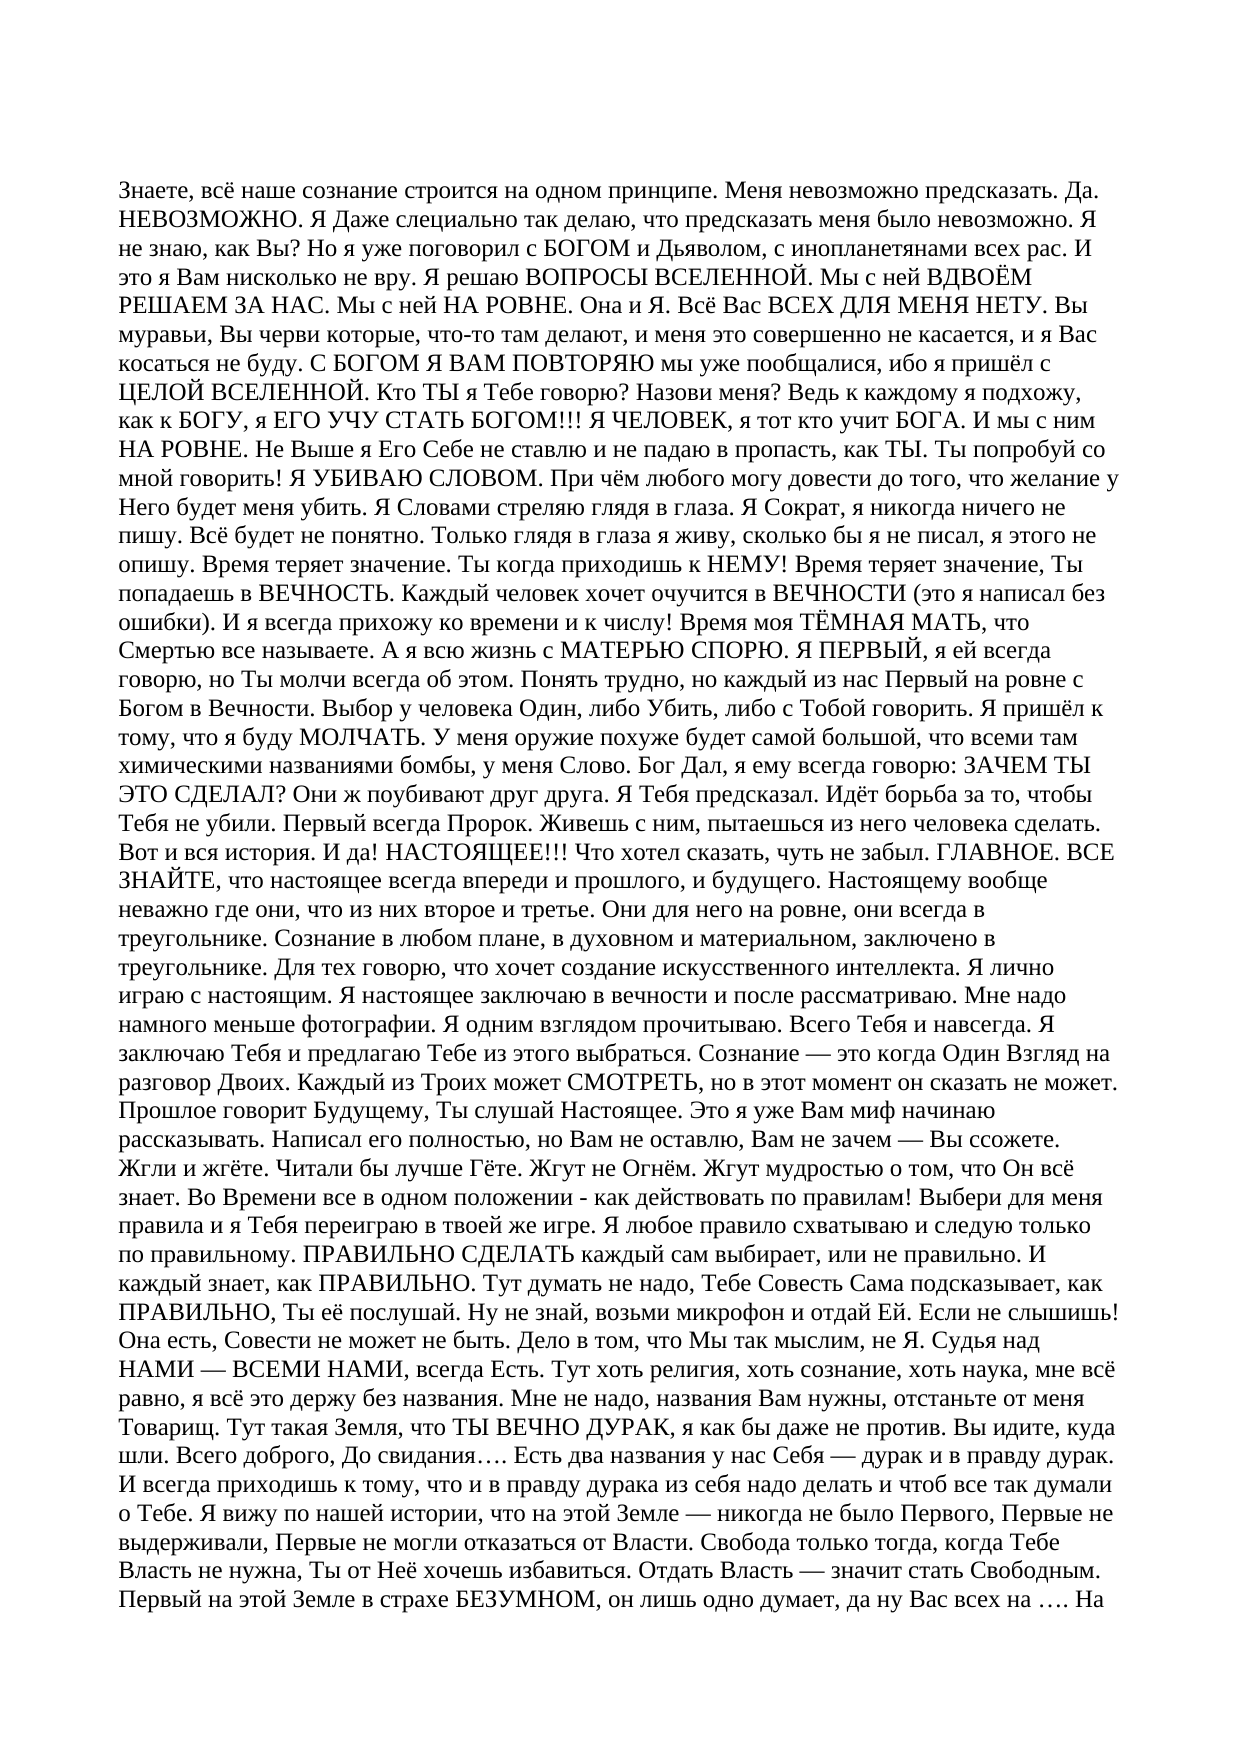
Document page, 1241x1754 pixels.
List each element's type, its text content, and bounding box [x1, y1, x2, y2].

text Знаете, всё наше сознание строится на одном принципе. Меня невозможно предсказать. Да. НЕВОЗМОЖНО. Я Даже слециально так делаю, что предсказать меня было невозможно. Я не знаю, как Вы? Но я уже поговорил с БОГОМ и Дьяволом, с инопланетянами всех рас. И это я Вам нисколько не вру. Я решаю ВОПРОСЫ ВСЕЛЕННОЙ. Мы с ней ВДВОЁМ РЕШАЕМ ЗА НАС. Мы с ней НА РОВНЕ. Она и Я. Всё Вас ВСЕХ ДЛЯ МЕНЯ НЕТУ. Вы муравьи, Вы черви которые, что-то там делают, и меня это совершенно не касается, и я Вас косаться не буду. С БОГОМ Я ВАМ ПОВТОРЯЮ мы уже пообщалися, ибо я пришёл с ЦЕЛОЙ ВСЕЛЕННОЙ. Кто ТЫ я Тебе говорю? Назови меня? Ведь к каждому я подхожу, как к БОГУ, я ЕГО УЧУ СТАТЬ БОГОМ!!! Я ЧЕЛОВЕК, я тот кто учит БОГА. И мы с ним НА РОВНЕ. Не Выше я Его Себе не ставлю и не падаю в пропасть, как ТЫ. Ты попробуй со мной говорить! Я УБИВАЮ СЛОВОМ. При чём любого могу довести до того, что желание у Него будет меня убить. Я Словами стреляю глядя в глаза. Я Сократ, я никогда ничего не пишу. Всё будет не понятно. Только глядя в глаза я живу, сколько бы я не писал, я этого не опишу. Время теряет значение. Ты когда приходишь к НЕМУ! Время теряет значение, Ты попадаешь в ВЕЧНОСТЬ. Каждый человек хочет очучится в ВЕЧНОСТИ (это я написал без ошибки). И я всегда прихожу ко времени и к числу! Время моя ТЁМНАЯ МАТЬ, что Смертью все называете. А я всю жизнь с МАТЕРЬЮ СПОРЮ. Я ПЕРВЫЙ, я ей всегда говорю, но Ты молчи всегда об этом. Понять трудно, но каждый из нас Первый на ровне с Богом в Вечности. Выбор у человека Один, либо Убить, либо с Тобой говорить. Я пришёл к тому, что я буду МОЛЧАТЬ. У меня оружие похуже будет самой большой, что всеми там химическими названиями бомбы, у меня Слово. Бог Дал, я ему всегда говорю: ЗАЧЕМ ТЫ ЭТО СДЕЛАЛ? Они ж поубивают друг друга. Я Тебя предсказал. Идёт борьба за то, чтобы Тебя не убили. Первый всегда Пророк. Живешь с ним, пытаешься из него человека сделать. Вот и вся история. И да! НАСТОЯЩЕЕ!!! Что хотел сказать, чуть не забыл. ГЛАВНОЕ. ВСЕ ЗНАЙТЕ, что настоящее всегда впереди и прошлого, и будущего. Настоящему вообще неважно где они, что из них второе и третье. Они для него на ровне, они всегда в треугольнике. Сознание в любом плане, в духовном и материальном, заключено в треугольнике. Для тех говорю, что хочет создание искусственного интеллекта. Я лично играю с настоящим. Я настоящее заключаю в вечности и после рассматриваю. Мне надо намного меньше фотографии. Я одним взглядом прочитываю. Всего Тебя и навсегда. Я заключаю Тебя и предлагаю Тебе из этого выбраться. Сознание — это когда Один Взгляд на разговор Двоих. Каждый из Троих может СМОТРЕТЬ, но в этот момент он сказать не может. Прошлое говорит Будущему, Ты слушай Настоящее. Это я уже Вам миф начинаю рассказывать. Написал его полностью, но Вам не оставлю, Вам не зачем — Вы ссожете. Жгли и жгёте. Читали бы лучше Гёте. Жгут не Огнём. Жгут мудростью о том, что Он всё знает. Во Времени все в одном положении - как действовать по правилам! Выбери для меня правила и я Тебя переиграю в твоей же игре. Я любое правило схватываю и следую только по правильному. ПРАВИЛЬНО СДЕЛАТЬ каждый сам выбирает, или не правильно. И каждый знает, как ПРАВИЛЬНО. Тут думать не надо, Тебе Совесть Сама подсказывает, как ПРАВИЛЬНО, Ты её послушай. Ну не знай, возьми микрофон и отдай Ей. Если не слышишь! Она есть, Совести не может не быть. Дело в том, что Мы так мыслим, не Я. Судья над НАМИ — ВСЕМИ НАМИ, всегда Есть. Тут хоть религия, хоть сознание, хоть наука, мне всё равно, я всё это держу без названия. Мне не надо, названия Вам нужны, отстаньте от меня Товарищ. Тут такая Земля, что ТЫ ВЕЧНО ДУРАК, я как бы даже не против. Вы идите, куда шли. Всего доброго, До свидания…. Есть два названия у нас Себя — дурак и в правду дурак. И всегда приходишь к тому, что и в правду дурака из себя надо делать и чтоб все так думали о Тебе. Я вижу по нашей истории, что на этой Земле — никогда не было Первого, Первые не выдерживали, Первые не могли отказаться от Власти. Свобода только тогда, когда Тебе Власть не нужна, Ты от Неё хочешь избавиться. Отдать Власть — значит стать Свободным. Первый на этой Земле в страхе БЕЗУМНОМ, он лишь одно думает, да ну Вас всех на …. На [118, 176, 1122, 1613]
